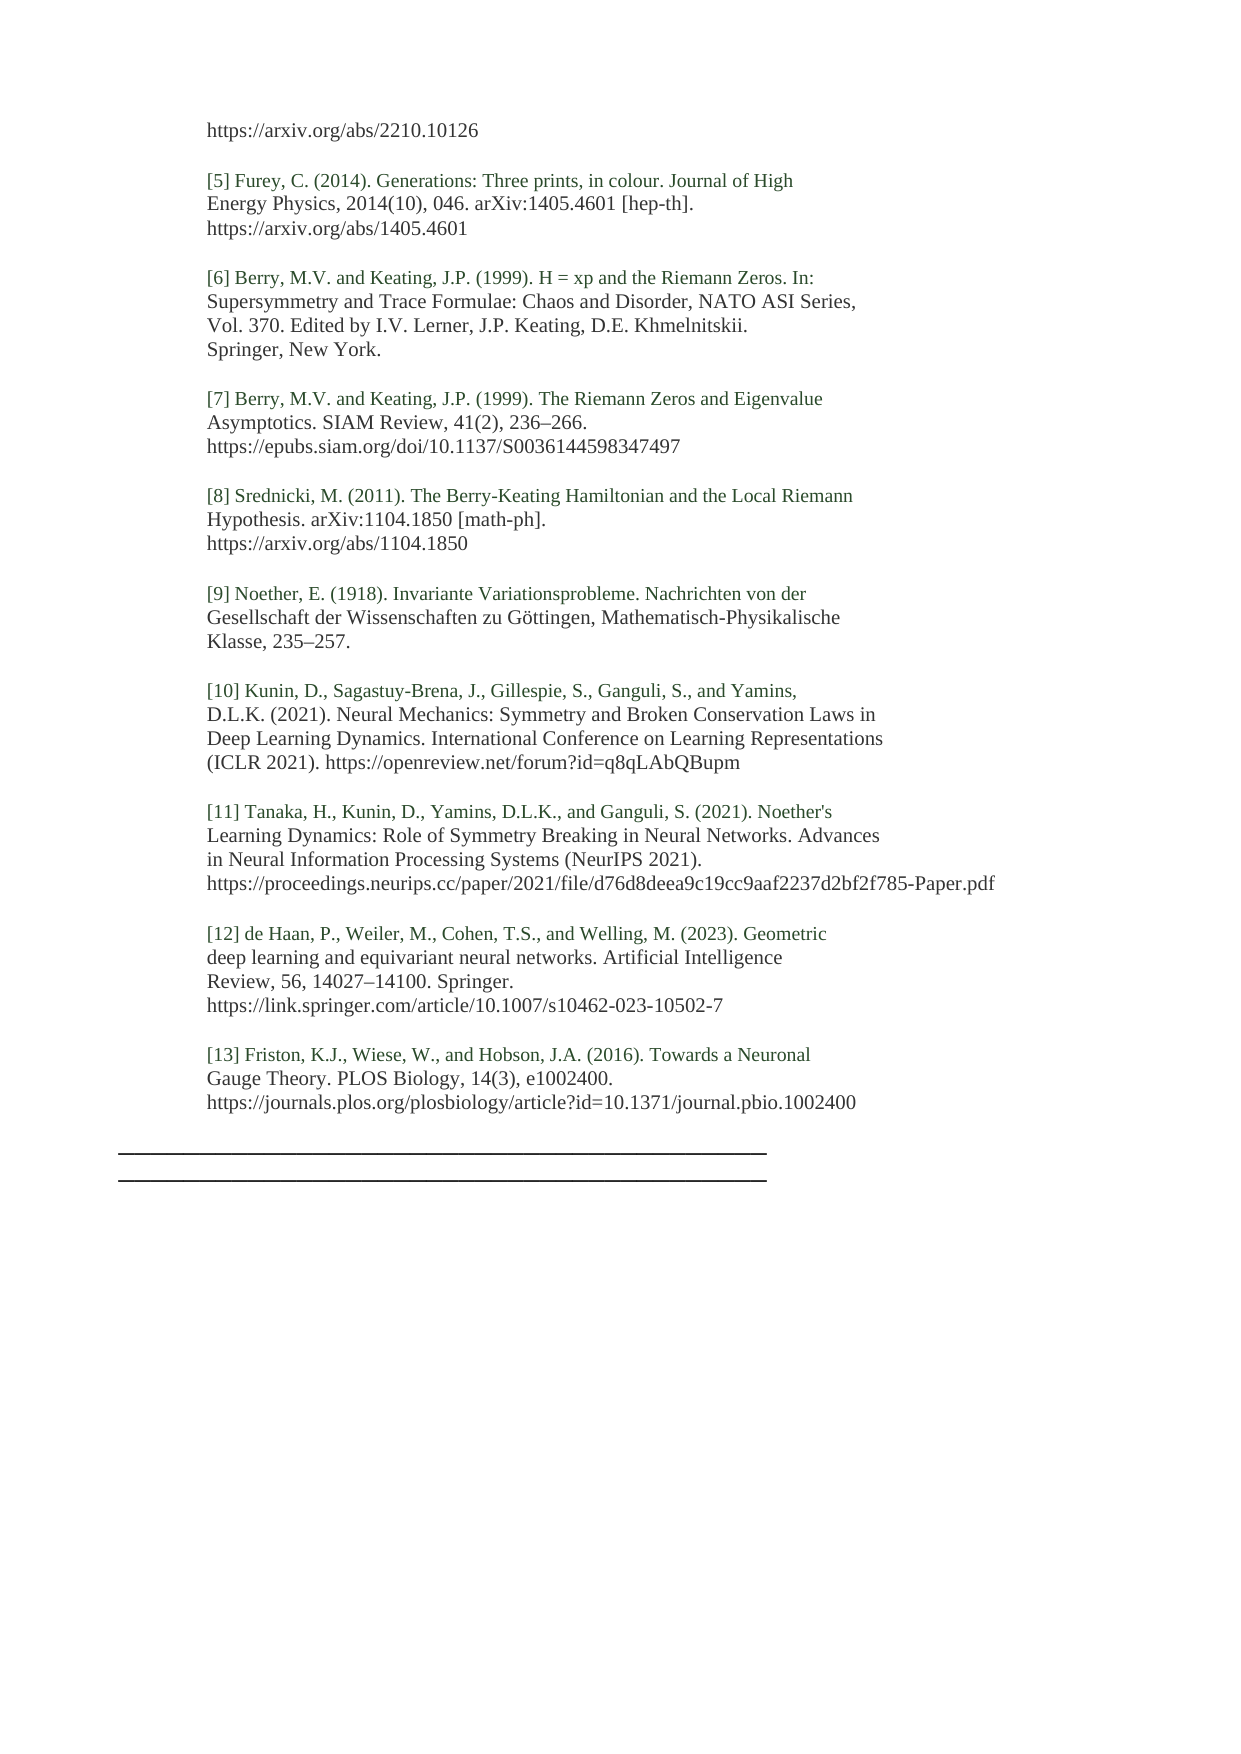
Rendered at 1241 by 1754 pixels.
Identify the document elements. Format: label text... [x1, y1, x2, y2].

text https://link.springer.com/article/10.1007/s10462-023-10502-7 [207, 993, 1122, 1017]
text https://journals.plos.org/plosbiology/article?id=10.1371/journal.pbio.1002400 [207, 1090, 1122, 1114]
text https://arxiv.org/abs/1104.1850 [207, 531, 1122, 555]
text Asymptotics. SIAM Review, 41(2), 236–266. [207, 410, 1122, 434]
text https://proceedings.neurips.cc/paper/2021/file/d76d8deea9c19cc9aaf2237d2bf2f785-Paper.pdf [207, 871, 1122, 895]
text (ICLR 2021). https://openreview.net/forum?id=q8qLAbQBupm [207, 750, 1122, 774]
text [6] Berry, M.V. and Keating, J.P. (1999). H = xp and the Riemann Zeros. In: [207, 266, 1122, 289]
text in Neural Information Processing Systems (NeurIPS 2021). [207, 847, 1122, 871]
text Gesellschaft der Wissenschaften zu Göttingen, Mathematisch-Physikalische [207, 604, 1122, 629]
text [11] Tanaka, H., Kunin, D., Yamins, D.L.K., and Ganguli, S. (2021). Noether's [207, 800, 1122, 823]
text [9] Noether, E. (1918). Invariante Variationsprobleme. Nachrichten von der [207, 582, 1122, 604]
text [8] Srednicki, M. (2011). The Berry-Keating Hamiltonian and the Local Riemann [207, 484, 1122, 507]
text Energy Physics, 2014(10), 046. arXiv:1405.4601 [hep-th]. [207, 191, 1122, 215]
text ──────────────────────────────────────── [118, 1167, 1122, 1193]
text [12] de Haan, P., Weiler, M., Cohen, T.S., and Welling, M. (2023). Geometric [207, 922, 1122, 944]
text ──────────────────────────────────────── [118, 1140, 1122, 1167]
text Learning Dynamics: Role of Symmetry Breaking in Neural Networks. Advances [207, 823, 1122, 847]
text D.L.K. (2021). Neural Mechanics: Symmetry and Broken Conservation Laws in [207, 702, 1122, 726]
text [13] Friston, K.J., Wiese, W., and Hobson, J.A. (2016). Towards a Neuronal [207, 1043, 1122, 1066]
text https://arxiv.org/abs/2210.10126 [207, 118, 1122, 142]
text Hypothesis. arXiv:1104.1850 [math-ph]. [207, 507, 1122, 531]
text https://arxiv.org/abs/1405.4601 [207, 215, 1122, 239]
text Vol. 370. Edited by I.V. Lerner, J.P. Keating, D.E. Khmelnitskii. [207, 313, 1122, 337]
text deep learning and equivariant neural networks. Artificial Intelligence [207, 944, 1122, 969]
text [7] Berry, M.V. and Keating, J.P. (1999). The Riemann Zeros and Eigenvalue [207, 387, 1122, 410]
text [5] Furey, C. (2014). Generations: Three prints, in colour. Journal of High [207, 168, 1122, 191]
text https://epubs.siam.org/doi/10.1137/S0036144598347497 [207, 434, 1122, 458]
text Deep Learning Dynamics. International Conference on Learning Representations [207, 726, 1122, 750]
text Supersymmetry and Trace Formulae: Chaos and Disorder, NATO ASI Series, [207, 289, 1122, 313]
text Klasse, 235–257. [207, 629, 1122, 653]
text [10] Kunin, D., Sagastuy-Brena, J., Gillespie, S., Ganguli, S., and Yamins, [207, 679, 1122, 702]
text Gauge Theory. PLOS Biology, 14(3), e1002400. [207, 1066, 1122, 1090]
text Springer, New York. [207, 337, 1122, 361]
text Review, 56, 14027–14100. Springer. [207, 969, 1122, 993]
